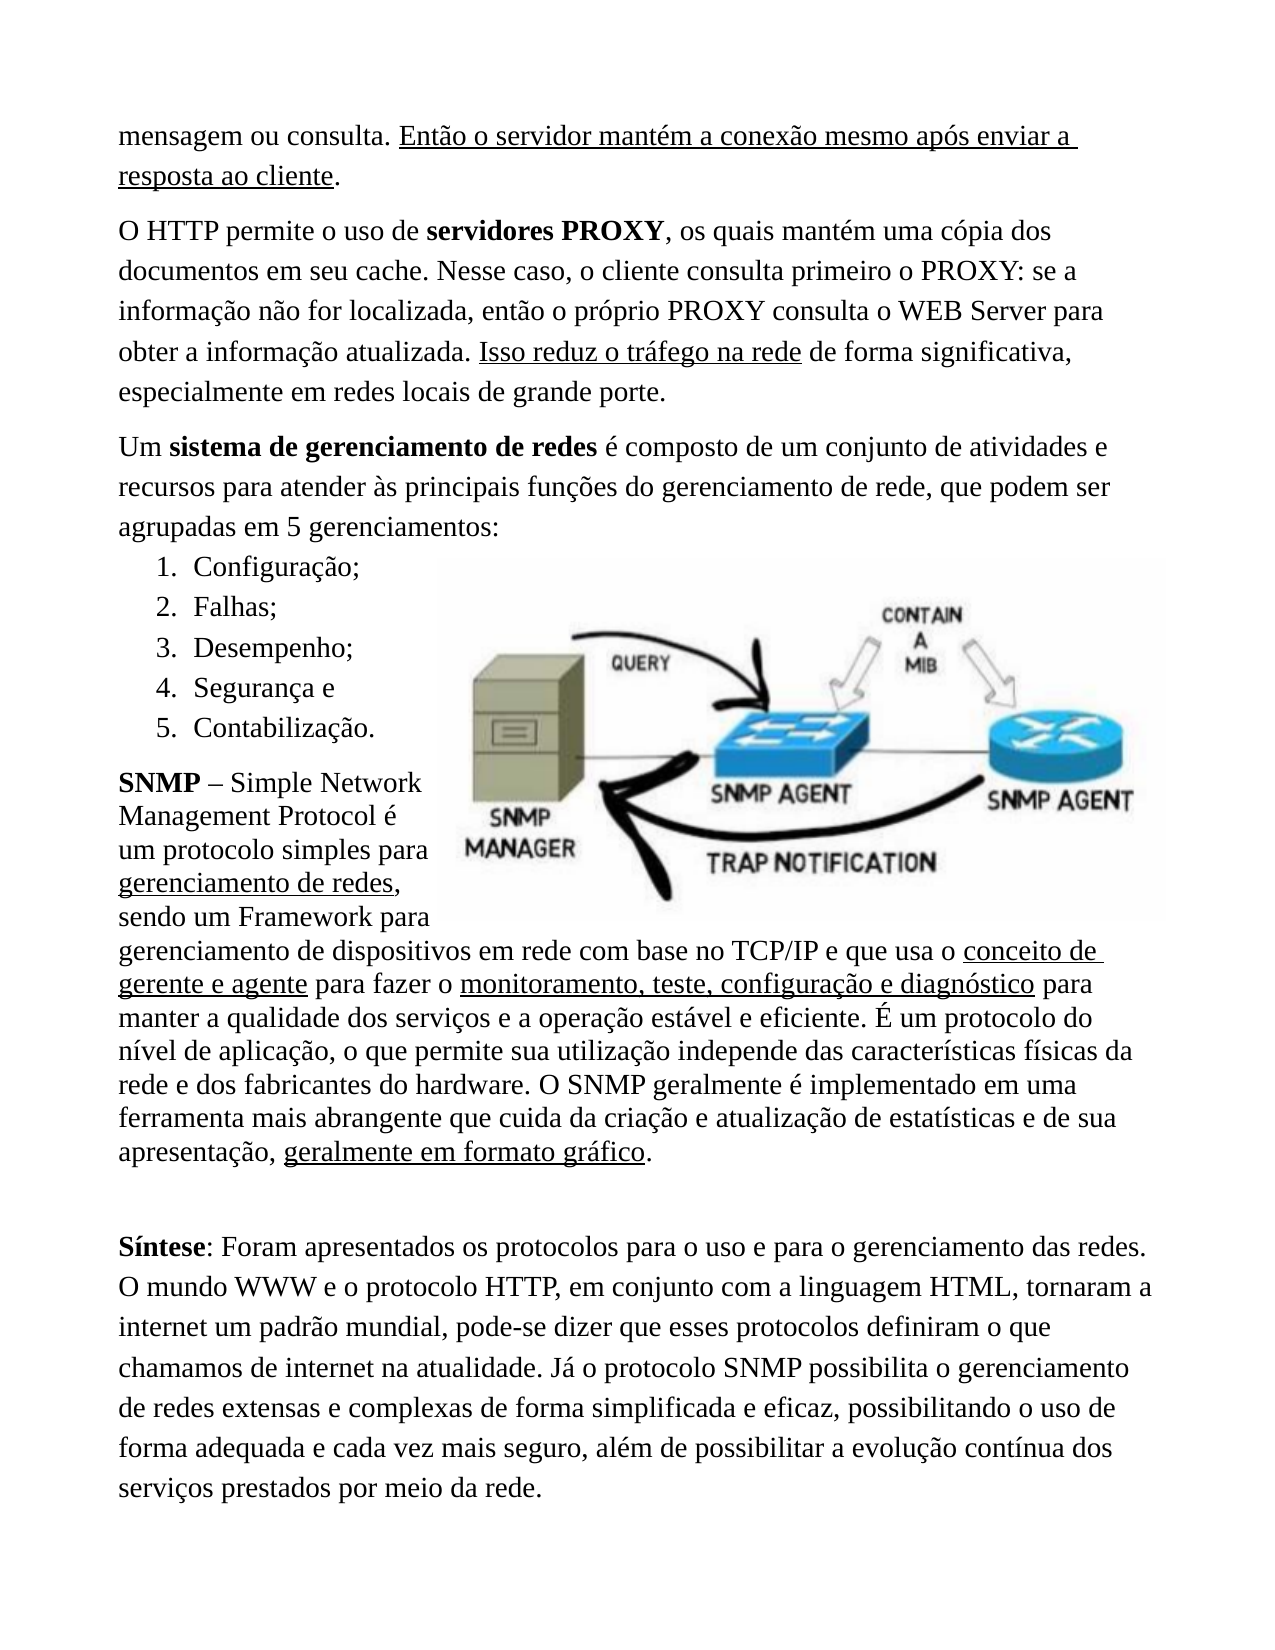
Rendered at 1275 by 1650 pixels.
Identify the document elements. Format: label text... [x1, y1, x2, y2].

list Contabilização. [156, 710, 436, 744]
text Um sistema de gerenciamento de redes é composto de um conjunto de atividades e recursos para atender às principais funções do gerenciamento de rede, que podem ser agrupadas em 5 gerenciamentos: [118, 429, 1157, 543]
text mensagem ou consulta. Então o servidor mantém a conexão mesmo após enviar a resposta ao cliente. [118, 118, 1157, 192]
list Desempenho; [156, 630, 436, 663]
list Configuração; [156, 549, 1157, 583]
subtitle SNMP – Simple Network Management Protocol é um protocolo simples para gerenciamento de redes, sendo um Framework para gerenciamento de dispositivos em rede com base no TCP/IP e que usa o conceito de gerente e agente para fazer o monitoramento, teste, configuração e diagnóstico para manter a qualidade dos serviços e a operação estável e eficiente. É um protocolo do nível de aplicação, o que permite sua utilização independe das características físicas da rede e dos fabricantes do hardware. O SNMP geralmente é implementado em uma ferramenta mais abrangente que cuida da criação e atualização de estatísticas e de sua apresentação, geralmente em formato gráfico. [118, 765, 1157, 1167]
list Segurança e [156, 670, 436, 703]
text Síntese: Foram apresentados os protocolos para o uso e para o gerenciamento das redes. O mundo WWW e o protocolo HTTP, em conjunto com a linguagem HTML, tornaram a internet um padrão mundial, pode-se dizer que esses protocolos definiram o que chamamos de internet na atualidade. Já o protocolo SNMP possibilita o gerenciamento de redes extensas e complexas de forma simplificada e eficaz, possibilitando o uso de forma adequada e cada vez mais seguro, além de possibilitar a evolução contínua dos serviços prestados por meio da rede. [118, 1229, 1157, 1504]
picture [436, 558, 1167, 921]
text O HTTP permite o uso de servidores PROXY, os quais mantém uma cópia dos documentos em seu cache. Nesse caso, o cliente consulta primeiro o PROXY: se a informação não for localizada, então o próprio PROXY consulta o WEB Server para obter a informação atualizada. Isso reduz o tráfego na rede de forma significativa, especialmente em redes locais de grande porte. [118, 213, 1157, 407]
list Falhas; [156, 589, 436, 623]
